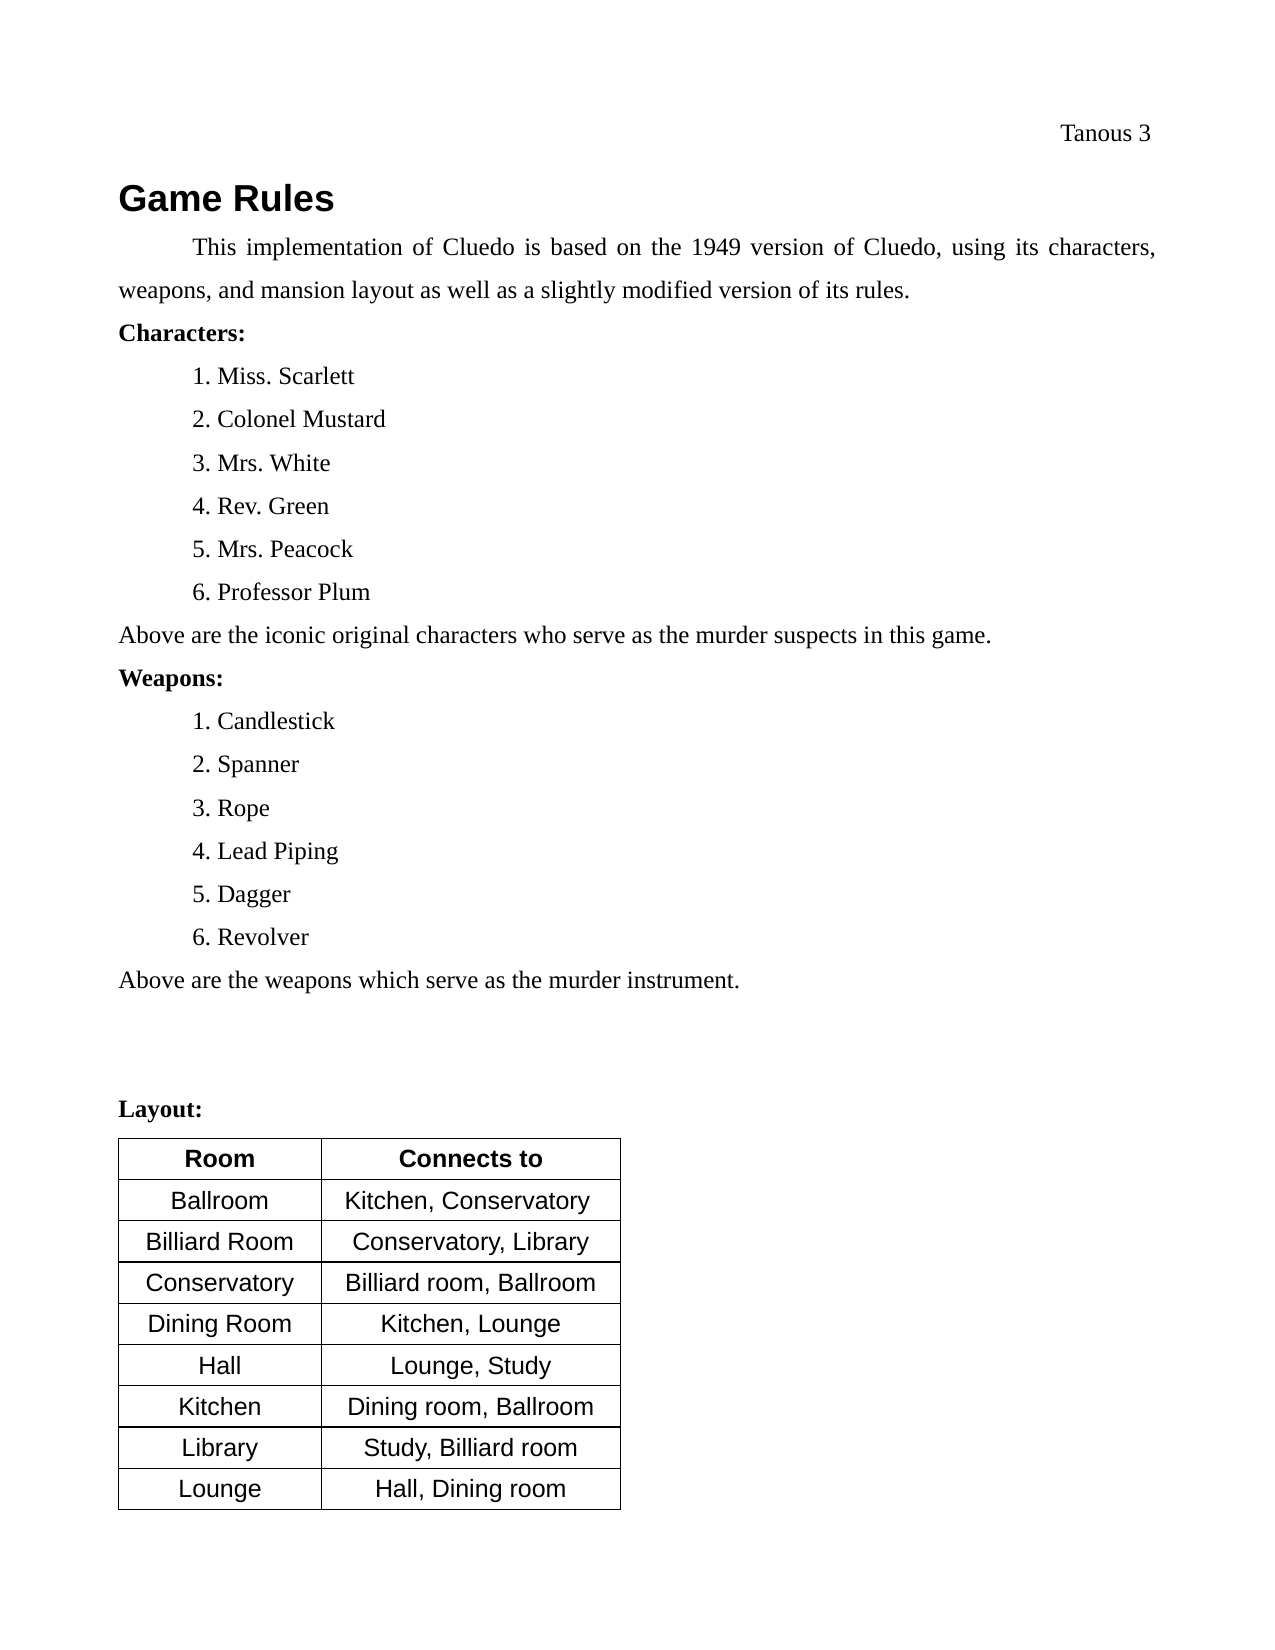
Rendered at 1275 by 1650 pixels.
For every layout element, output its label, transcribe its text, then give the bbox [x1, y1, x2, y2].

table_cell Billiard room, Ballroom [322, 1263, 620, 1303]
table_cell Kitchen, Conservatory [322, 1180, 620, 1220]
text 5. Dagger [118, 879, 1157, 908]
table_header [621, 1138, 1061, 1509]
table_cell Lounge, Study [322, 1345, 620, 1385]
table_header Room [119, 1139, 321, 1179]
text 2. Colonel Mustard [118, 404, 1157, 433]
table_cell Kitchen [119, 1386, 321, 1426]
text Above are the weapons which serve as the murder instrument. [118, 965, 1157, 994]
table_cell Study, Billiard room [322, 1428, 620, 1468]
text 2. Spanner [118, 749, 1157, 778]
text 3. Mrs. White [118, 448, 1157, 476]
table_cell Ballroom [119, 1180, 321, 1220]
table_cell Billiard Room [119, 1221, 321, 1261]
text 4. Lead Piping [118, 836, 1157, 864]
table_cell Lounge [119, 1469, 321, 1509]
table_cell Conservatory [119, 1263, 321, 1303]
text 4. Rev. Green [118, 491, 1157, 519]
subtitle Game Rules [118, 176, 1157, 219]
text 5. Mrs. Peacock [118, 534, 1157, 563]
text 6. Professor Plum [118, 577, 1157, 606]
table_cell Hall, Dining room [322, 1469, 620, 1509]
table_header Connects to [322, 1139, 620, 1179]
text 6. Revolver [118, 922, 1157, 951]
text This implementation of Cluedo is based on the 1949 version of Cluedo, using its characters, weapons, and mansion layout as well as a slightly modified version of its rules. [118, 232, 1157, 304]
text Weapons: [118, 663, 1157, 692]
table_cell Library [119, 1428, 321, 1468]
table_cell Dining room, Ballroom [322, 1386, 620, 1426]
table_cell Conservatory, Library [322, 1221, 620, 1261]
text Characters: [118, 318, 1157, 347]
text Layout: [118, 1094, 1157, 1123]
table_cell Dining Room [119, 1304, 321, 1344]
text 1. Miss. Scarlett [118, 361, 1157, 390]
text Above are the iconic original characters who serve as the murder suspects in this game. [118, 620, 1157, 649]
text 3. Rope [118, 793, 1157, 821]
table_cell Hall [119, 1345, 321, 1385]
text 1. Candlestick [118, 706, 1157, 735]
table_cell Kitchen, Lounge [322, 1304, 620, 1344]
